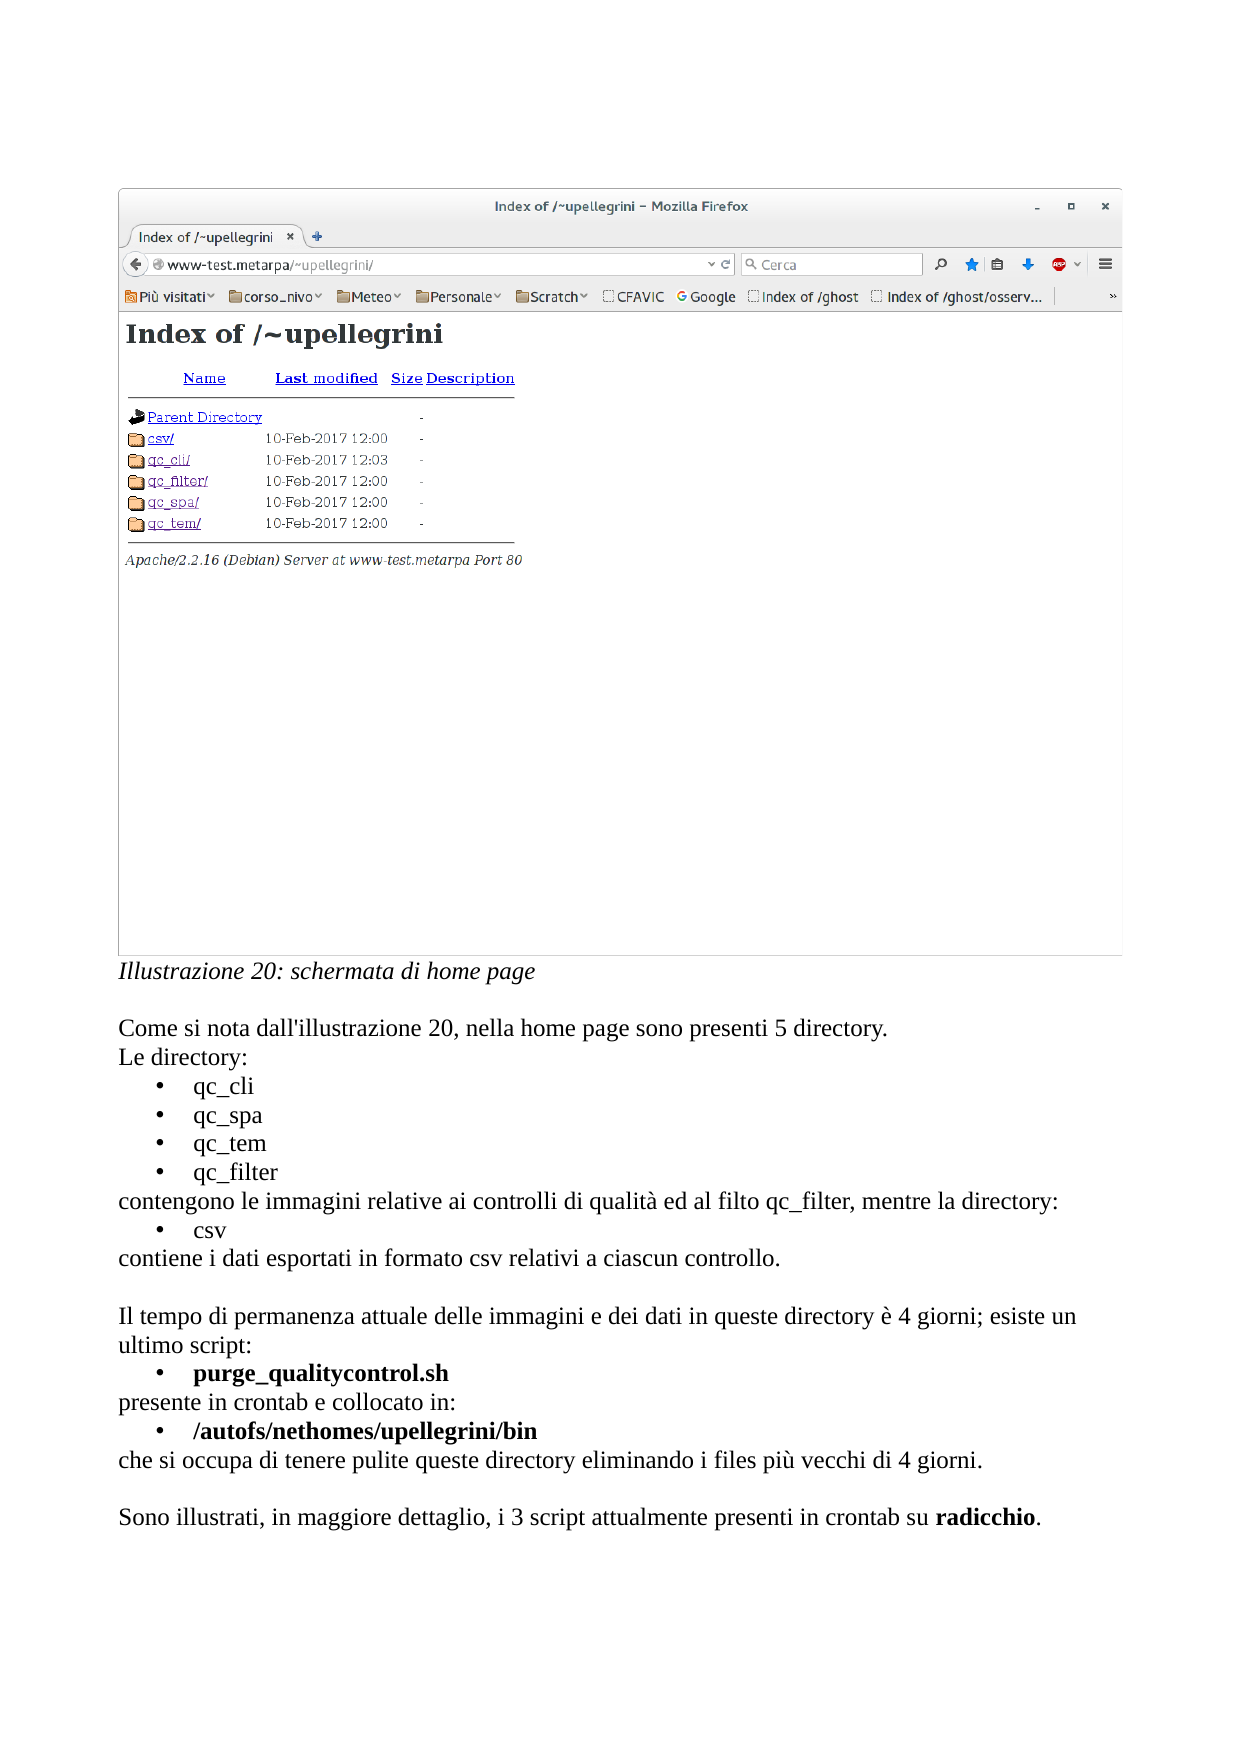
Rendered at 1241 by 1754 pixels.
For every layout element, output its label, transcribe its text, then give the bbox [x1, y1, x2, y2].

text Il tempo di permanenza attuale delle immagini e dei dati in queste directory è 4 giorni; esiste un ultimo script: [118, 1301, 1122, 1358]
text Illustrazione 20: schermata di home page [118, 956, 1122, 985]
text contiene i dati esportati in formato csv relativi a ciascun controllo. [118, 1243, 1122, 1272]
list qc_filter [156, 1157, 1122, 1186]
text che si occupa di tenere pulite queste directory eliminando i files più vecchi di 4 giorni. [118, 1445, 1122, 1473]
picture [118, 188, 1123, 956]
list qc_cli [156, 1071, 1122, 1100]
text Come si nota dall'illustrazione 20, nella home page sono presenti 5 directory. [118, 1013, 1122, 1042]
text presente in crontab e collocato in: [118, 1387, 1122, 1416]
list qc_spa [156, 1100, 1122, 1128]
list purge_qualitycontrol.sh [156, 1358, 1122, 1387]
list /autofs/nethomes/upellegrini/bin [156, 1416, 1122, 1445]
text Le directory: [118, 1042, 1122, 1071]
text contengono le immagini relative ai controlli di qualità ed al filto qc_filter, mentre la directory: [118, 1186, 1122, 1215]
list csv [156, 1215, 1122, 1243]
text Sono illustrati, in maggiore dettaglio, i 3 script attualmente presenti in crontab su radicchio. [118, 1502, 1122, 1531]
list qc_tem [156, 1128, 1122, 1157]
